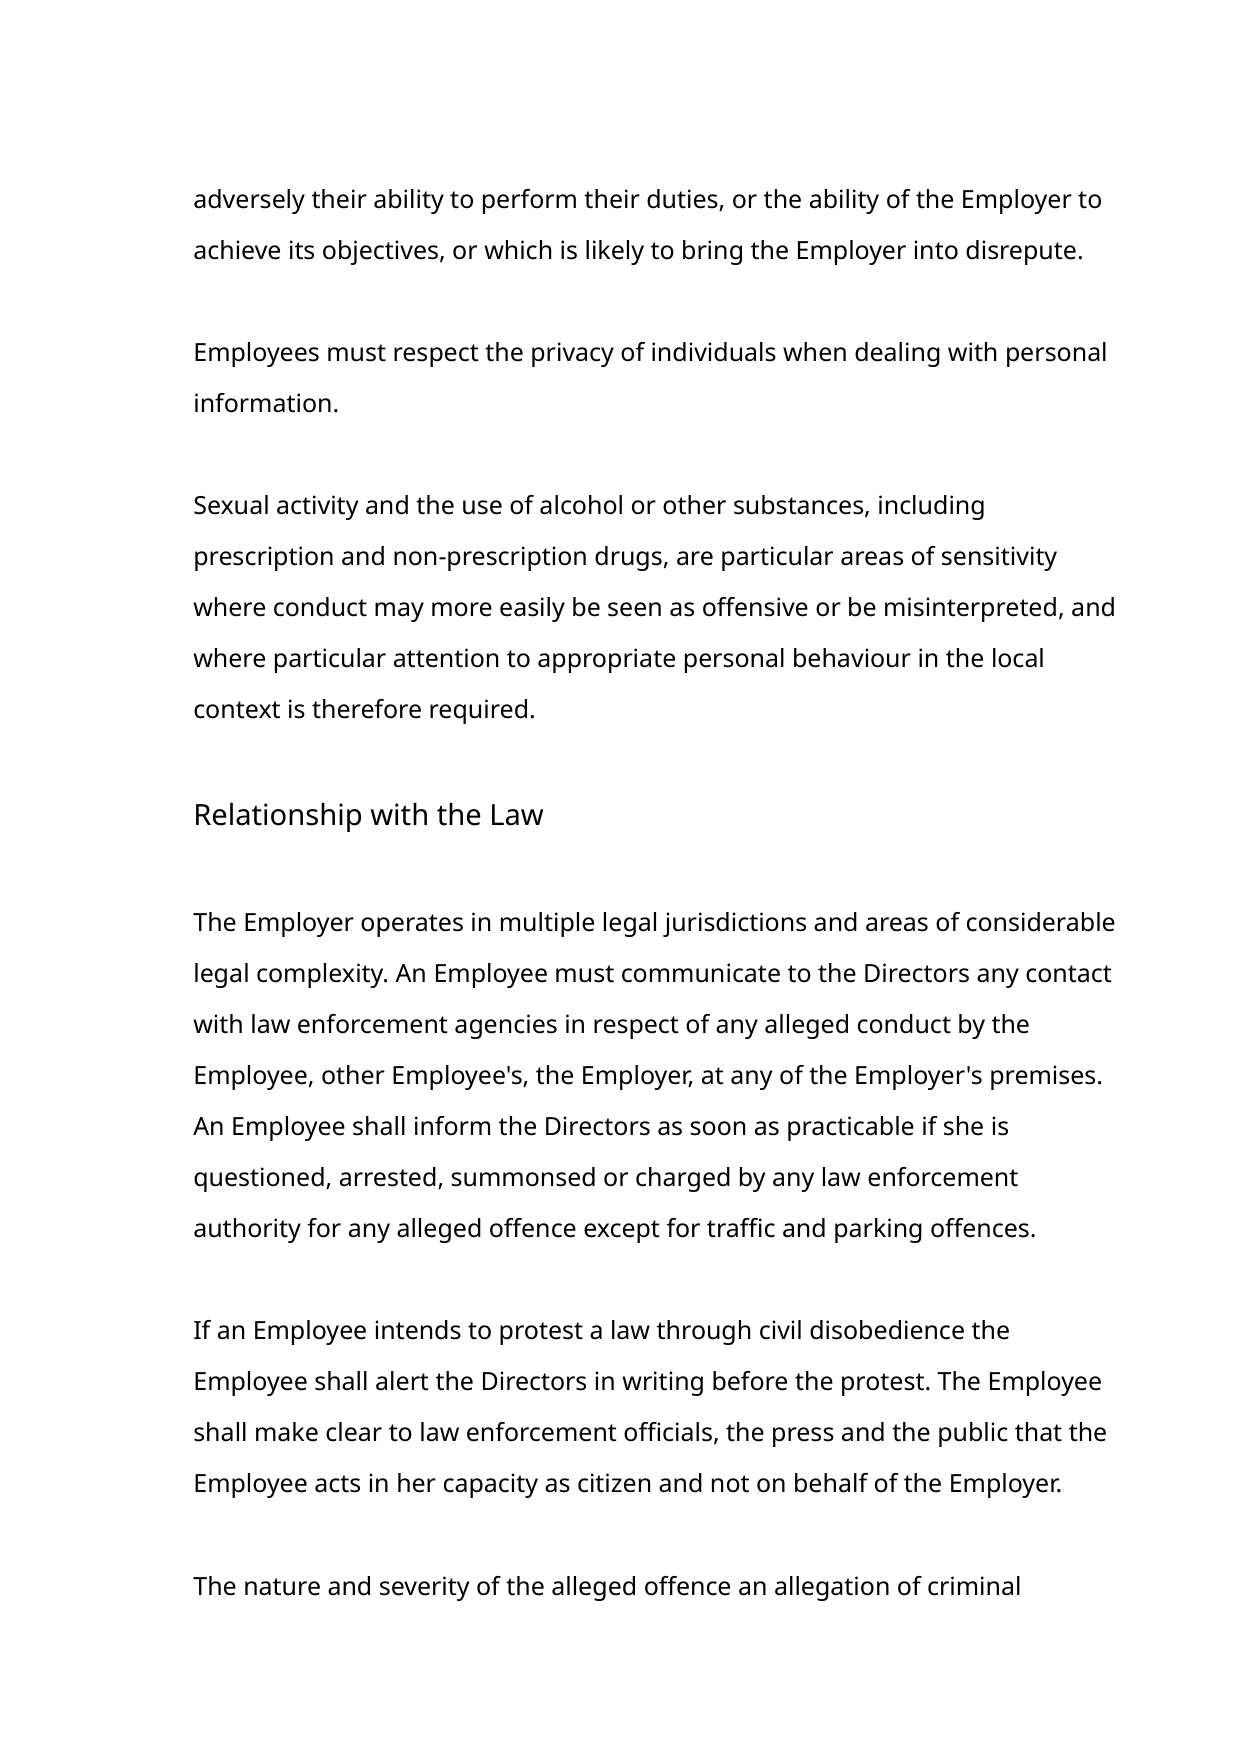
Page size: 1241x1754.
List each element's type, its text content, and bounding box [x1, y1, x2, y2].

text Relationship with the Law [193, 794, 1122, 834]
text The Employer operates in multiple legal jurisdictions and areas of considerable legal complexity. An Employee must communicate to the Directors any contact with law enforcement agencies in respect of any alleged conduct by the Employee, other Employee's, the Employer, at any of the Employer's premises. An Employee shall inform the Directors as soon as practicable if she is questioned, arrested, summonsed or charged by any law enforcement authority for any alleged offence except for traffic and parking offences. [193, 905, 1122, 1245]
text If an Employee intends to protest a law through civil disobedience the Employee shall alert the Directors in writing before the protest. The Employee shall make clear to law enforcement officials, the press and the public that the Employee acts in her capacity as citizen and not on behalf of the Employer. [193, 1313, 1122, 1500]
text The nature and severity of the alleged offence an allegation of criminal [193, 1568, 1122, 1602]
text adversely their ability to perform their duties, or the ability of the Employer to achieve its objectives, or which is likely to bring the Employer into disrepute. [193, 182, 1122, 267]
text Employees must respect the privacy of individuals when dealing with personal information. [193, 335, 1122, 420]
text Sexual activity and the use of alcohol or other substances, including prescription and non-prescription drugs, are particular areas of sensitivity where conduct may more easily be seen as offensive or be misinterpreted, and where particular attention to appropriate personal behaviour in the local context is therefore required. [193, 488, 1122, 726]
